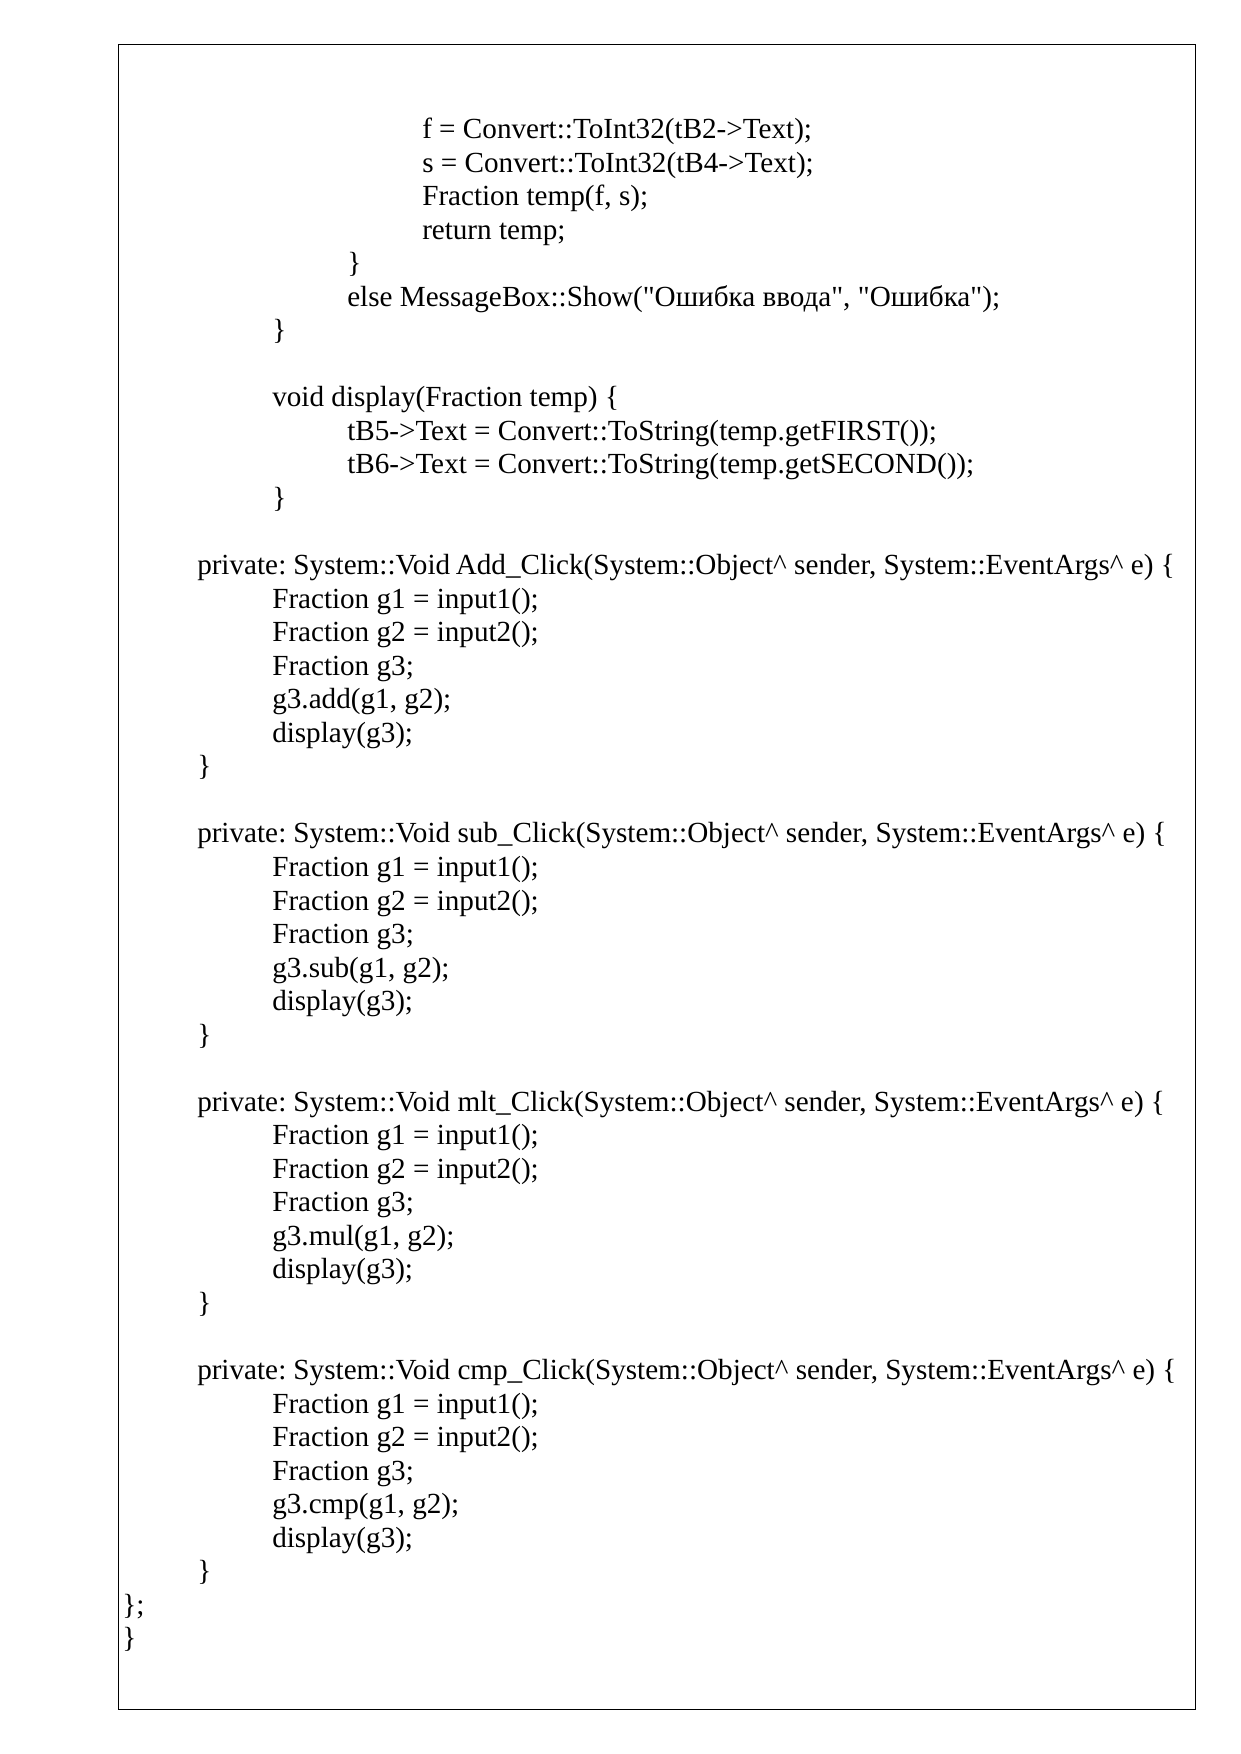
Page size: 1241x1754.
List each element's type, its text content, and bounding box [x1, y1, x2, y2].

text display(g3); [122, 1252, 1192, 1285]
text }; [122, 1587, 1192, 1621]
text Fraction g2 = input2(); [122, 1151, 1192, 1184]
text Fraction g1 = input1(); [122, 1117, 1192, 1151]
text Fraction g1 = input1(); [122, 581, 1192, 614]
text } [122, 1621, 1192, 1654]
text Fraction g3; [122, 1184, 1192, 1218]
text } [122, 1553, 1192, 1587]
text g3.sub(g1, g2); [122, 950, 1192, 983]
text Fraction temp(f, s); [122, 178, 1192, 212]
text Fraction g2 = input2(); [122, 1419, 1192, 1453]
text private: System::Void mlt_Click(System::Object^ sender, System::EventArgs^ e) { [122, 1084, 1192, 1117]
text g3.mul(g1, g2); [122, 1218, 1192, 1252]
text f = Convert::ToInt32(tB2->Text); [122, 111, 1192, 145]
text } [122, 245, 1192, 279]
text s = Convert::ToInt32(tB4->Text); [122, 145, 1192, 178]
text return temp; [122, 212, 1192, 245]
text tB5->Text = Convert::ToString(temp.getFIRST()); [122, 413, 1192, 447]
text Fraction g1 = input1(); [122, 1386, 1192, 1419]
text else MessageBox::Show("Ошибка ввода", "Ошибка"); [122, 279, 1192, 312]
text Fraction g1 = input1(); [122, 849, 1192, 883]
text private: System::Void Add_Click(System::Object^ sender, System::EventArgs^ e) { [122, 547, 1192, 581]
text display(g3); [122, 983, 1192, 1017]
text private: System::Void sub_Click(System::Object^ sender, System::EventArgs^ e) { [122, 816, 1192, 849]
text Fraction g2 = input2(); [122, 883, 1192, 916]
text void display(Fraction temp) { [122, 379, 1192, 413]
text Fraction g2 = input2(); [122, 614, 1192, 648]
text g3.add(g1, g2); [122, 681, 1192, 715]
text } [122, 1017, 1192, 1050]
text tB6->Text = Convert::ToString(temp.getSECOND()); [122, 447, 1192, 480]
text } [122, 1285, 1192, 1319]
text Fraction g3; [122, 1453, 1192, 1486]
text display(g3); [122, 1520, 1192, 1553]
text display(g3); [122, 715, 1192, 748]
text Fraction g3; [122, 648, 1192, 681]
text g3.cmp(g1, g2); [122, 1486, 1192, 1520]
text } [122, 312, 1192, 346]
text } [122, 748, 1192, 782]
text } [122, 480, 1192, 514]
text Fraction g3; [122, 916, 1192, 950]
text private: System::Void cmp_Click(System::Object^ sender, System::EventArgs^ e) { [122, 1352, 1192, 1386]
